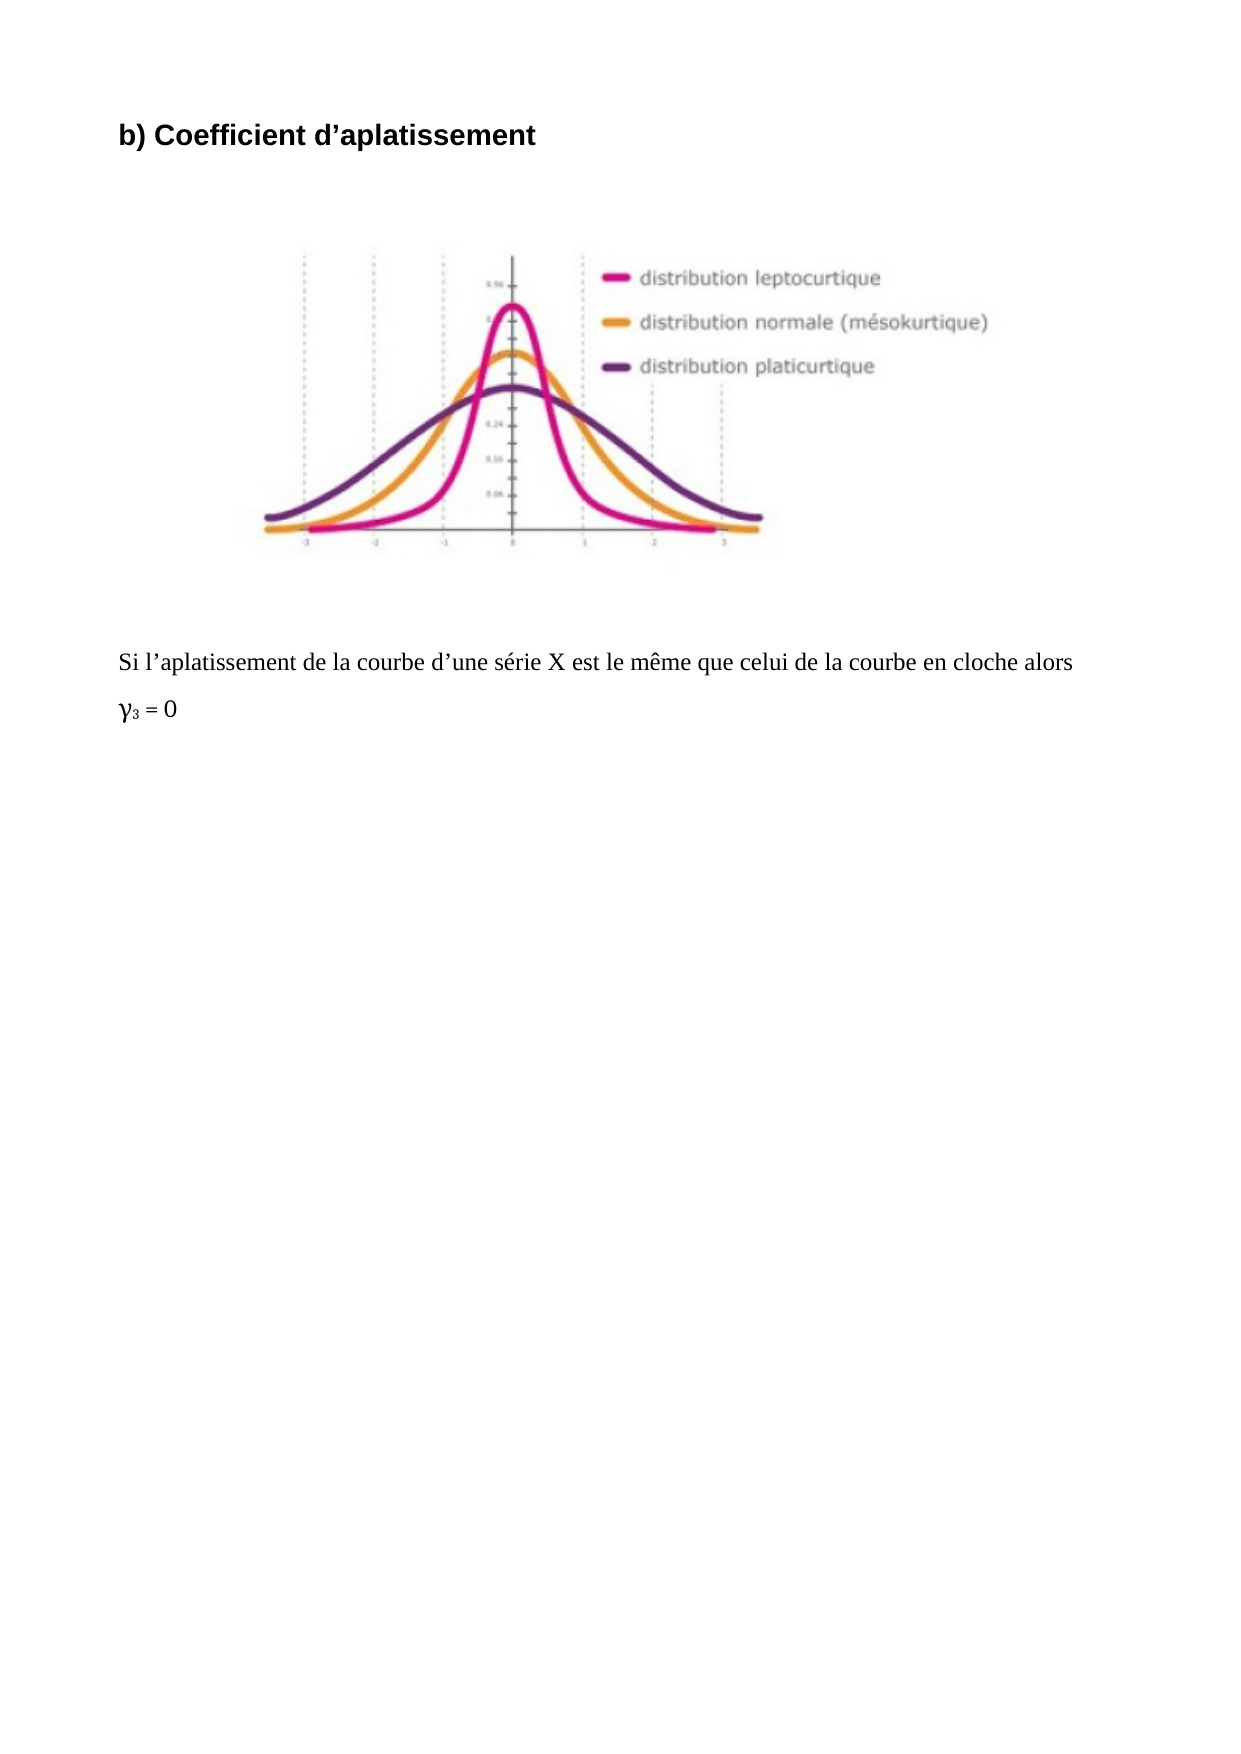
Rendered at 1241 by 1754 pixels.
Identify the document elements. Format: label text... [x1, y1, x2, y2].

picture [208, 182, 1032, 595]
text γ3 = 0 [118, 694, 1122, 723]
text Si l’aplatissement de la courbe d’une série X est le même que celui de la courbe en cloche alors [118, 647, 1122, 676]
subtitle b) Coefficient d’aplatissement [118, 118, 1122, 152]
